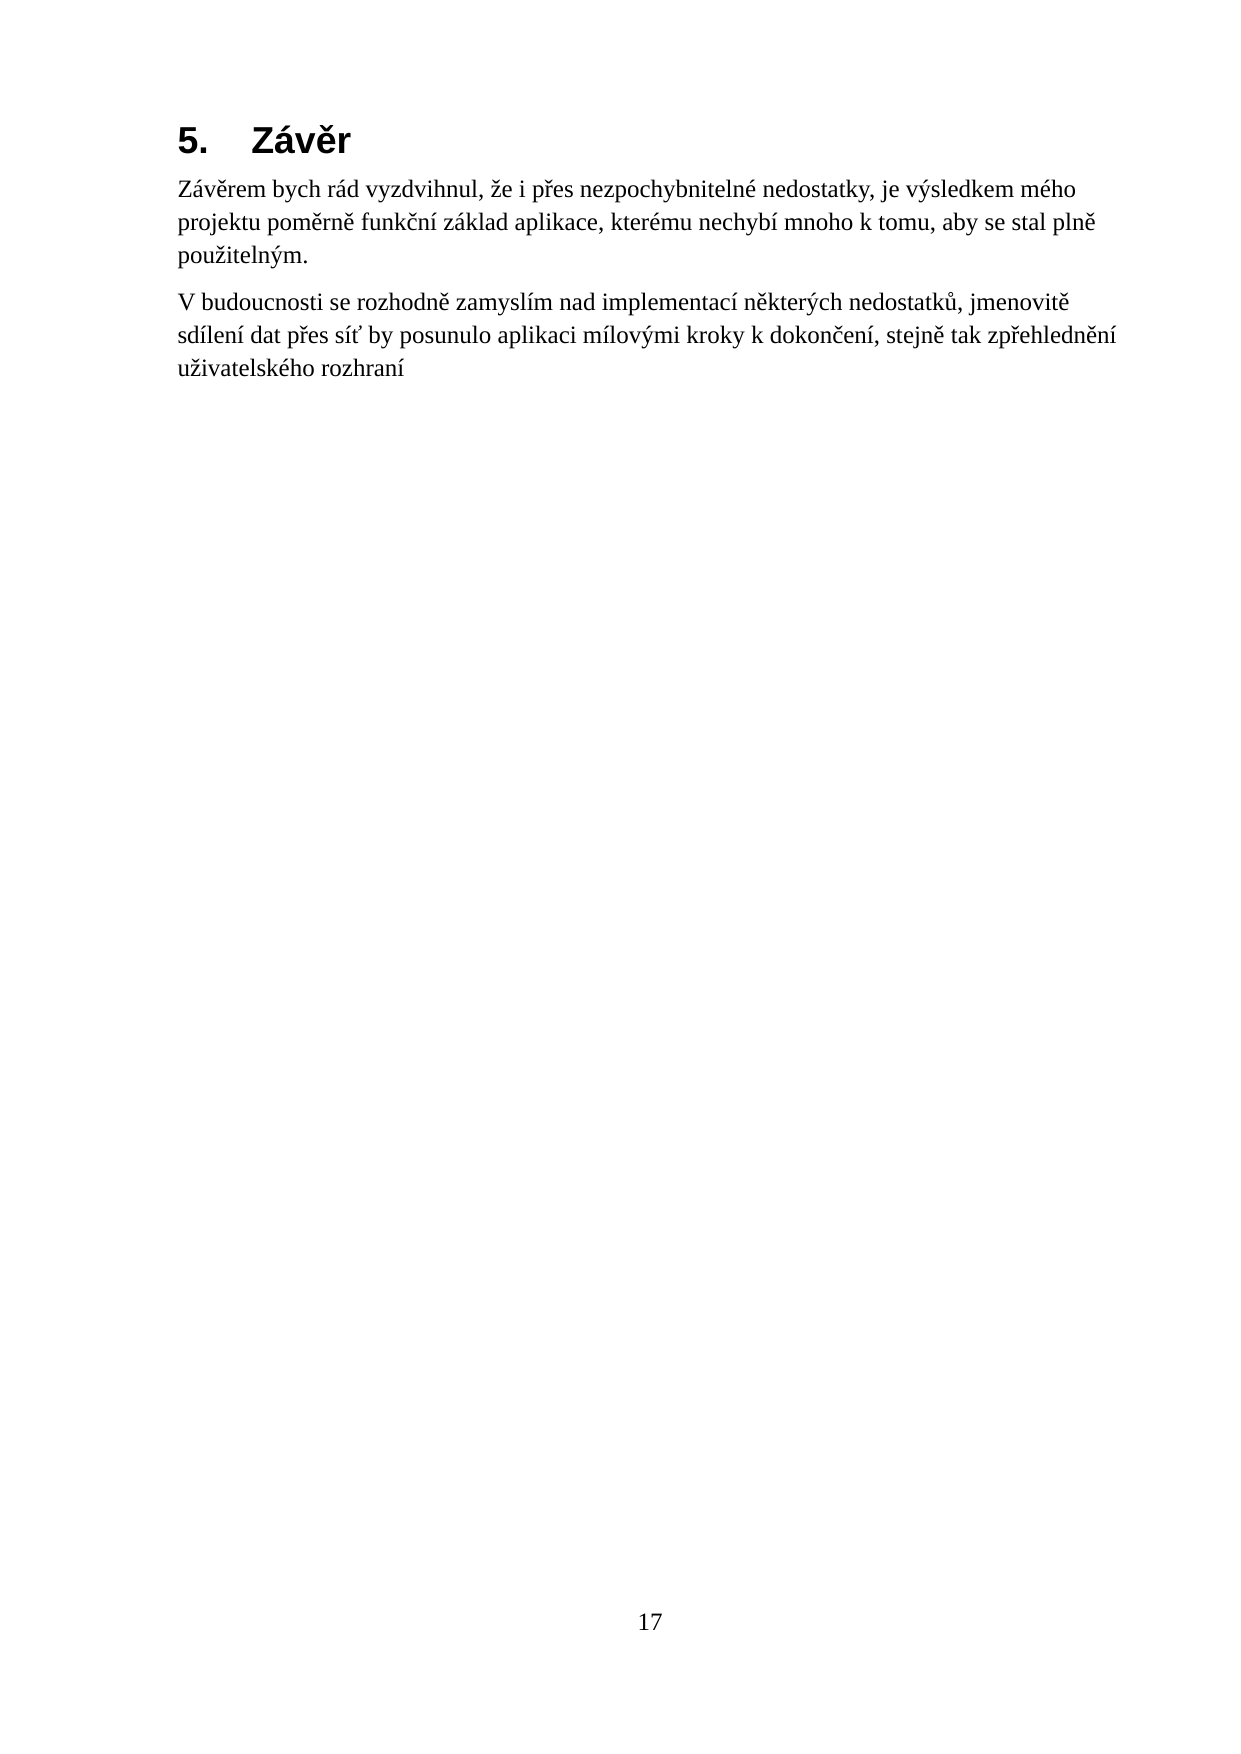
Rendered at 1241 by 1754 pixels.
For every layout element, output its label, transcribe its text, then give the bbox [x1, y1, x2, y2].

subtitle Závěr [177, 118, 1122, 161]
text V budoucnosti se rozhodně zamyslím nad implementací některých nedostatků, jmenovitě sdílení dat přes síť by posunulo aplikaci mílovými kroky k dokončení, stejně tak zpřehlednění uživatelského rozhraní [177, 287, 1122, 382]
text Závěrem bych rád vyzdvihnul, že i přes nezpochybnitelné nedostatky, je výsledkem mého projektu poměrně funkční základ aplikace, kterému nechybí mnoho k tomu, aby se stal plně použitelným. [177, 174, 1122, 268]
